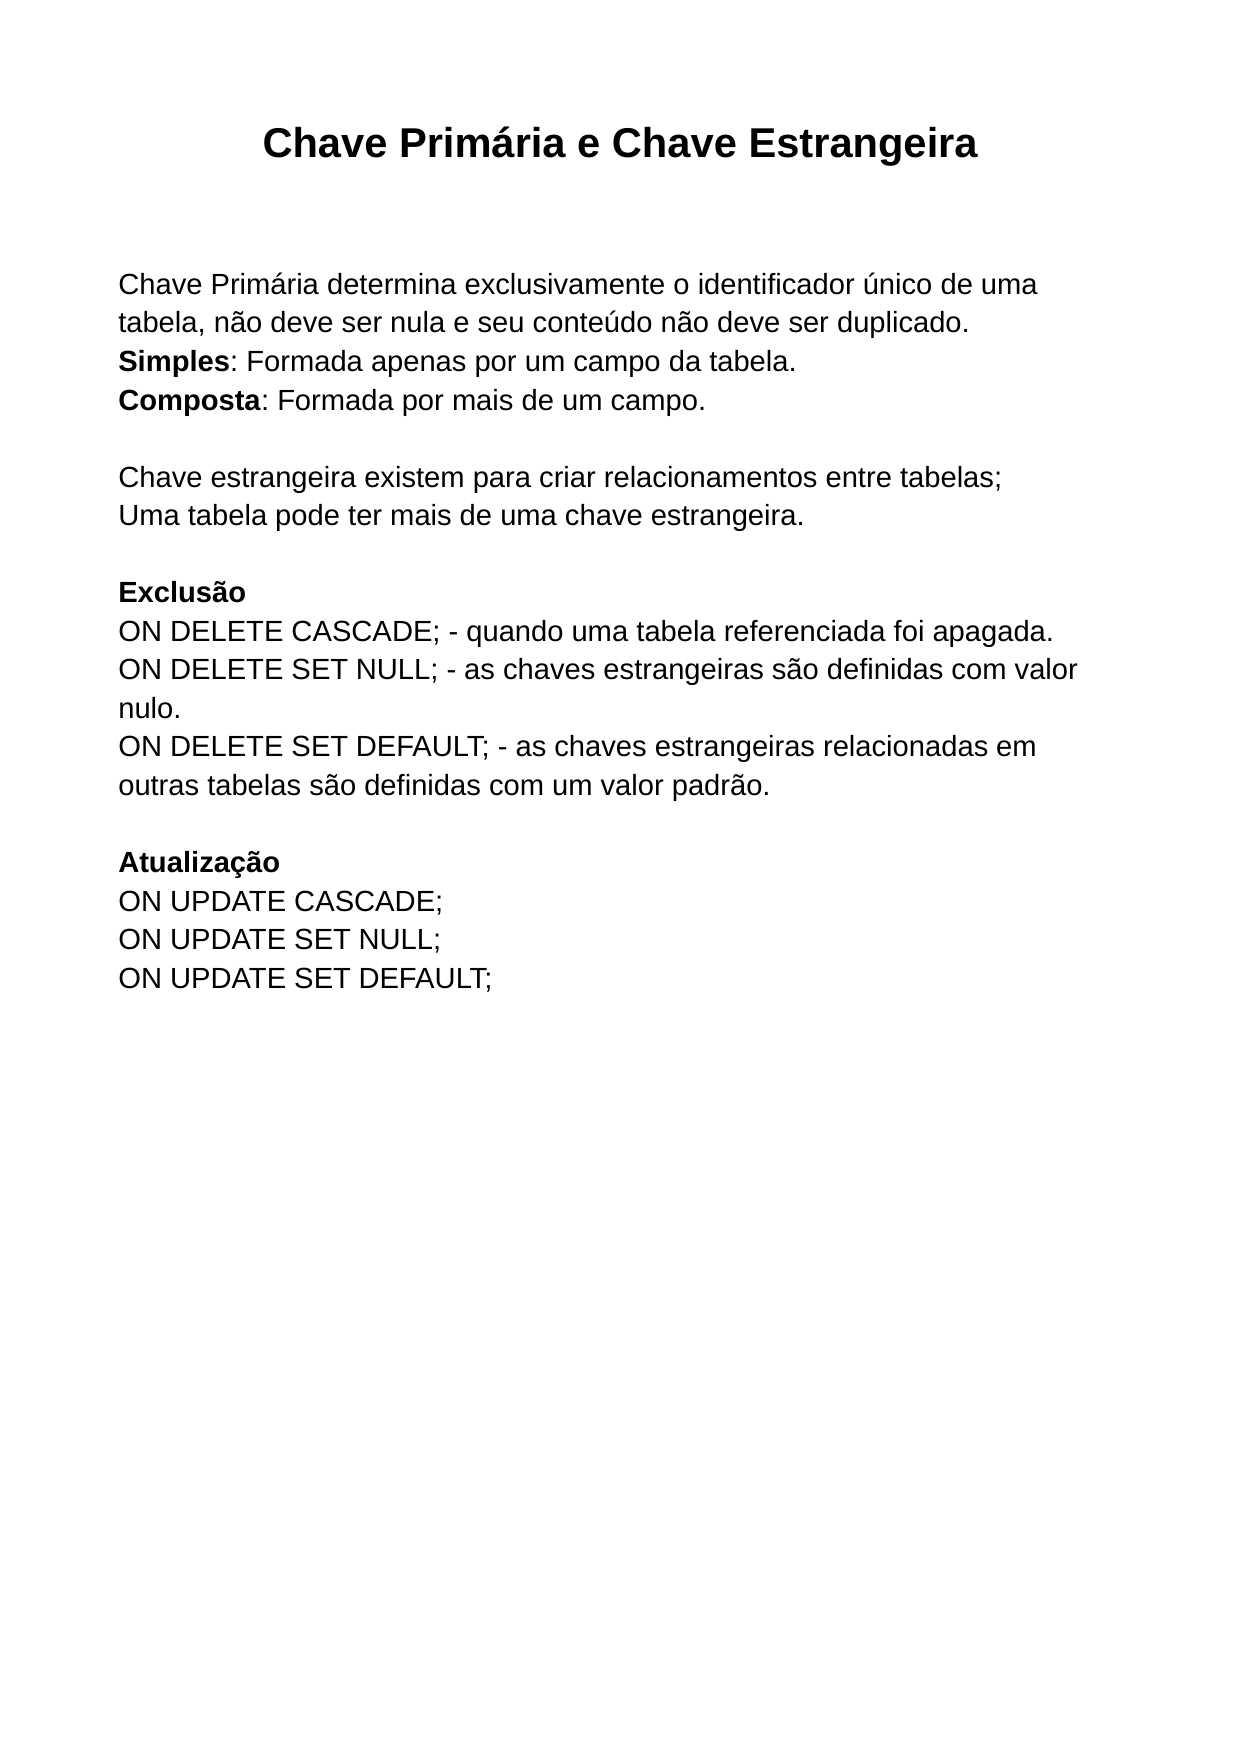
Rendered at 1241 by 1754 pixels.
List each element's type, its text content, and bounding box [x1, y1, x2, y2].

text Chave estrangeira existem para criar relacionamentos entre tabelas; [118, 459, 1122, 493]
text Exclusão [118, 575, 1122, 609]
text ON UPDATE CASCADE; [118, 883, 1122, 917]
text Chave Primária e Chave Estrangeira [118, 118, 1122, 166]
text Atualização [118, 845, 1122, 878]
text ON DELETE CASCADE; - quando uma tabela referenciada foi apagada. [118, 614, 1122, 647]
text Uma tabela pode ter mais de uma chave estrangeira. [118, 498, 1122, 532]
text Composta: Formada por mais de um campo. [118, 382, 1122, 416]
text ON DELETE SET NULL; - as chaves estrangeiras são definidas com valor nulo. [118, 652, 1122, 724]
text ON UPDATE SET NULL; [118, 922, 1122, 956]
text ON UPDATE SET DEFAULT; [118, 961, 1122, 994]
text ON DELETE SET DEFAULT; - as chaves estrangeiras relacionadas em outras tabelas são definidas com um valor padrão. [118, 729, 1122, 801]
text Chave Primária determina exclusivamente o identificador único de uma tabela, não deve ser nula e seu conteúdo não deve ser duplicado. [118, 267, 1122, 339]
text Simples: Formada apenas por um campo da tabela. [118, 344, 1122, 377]
